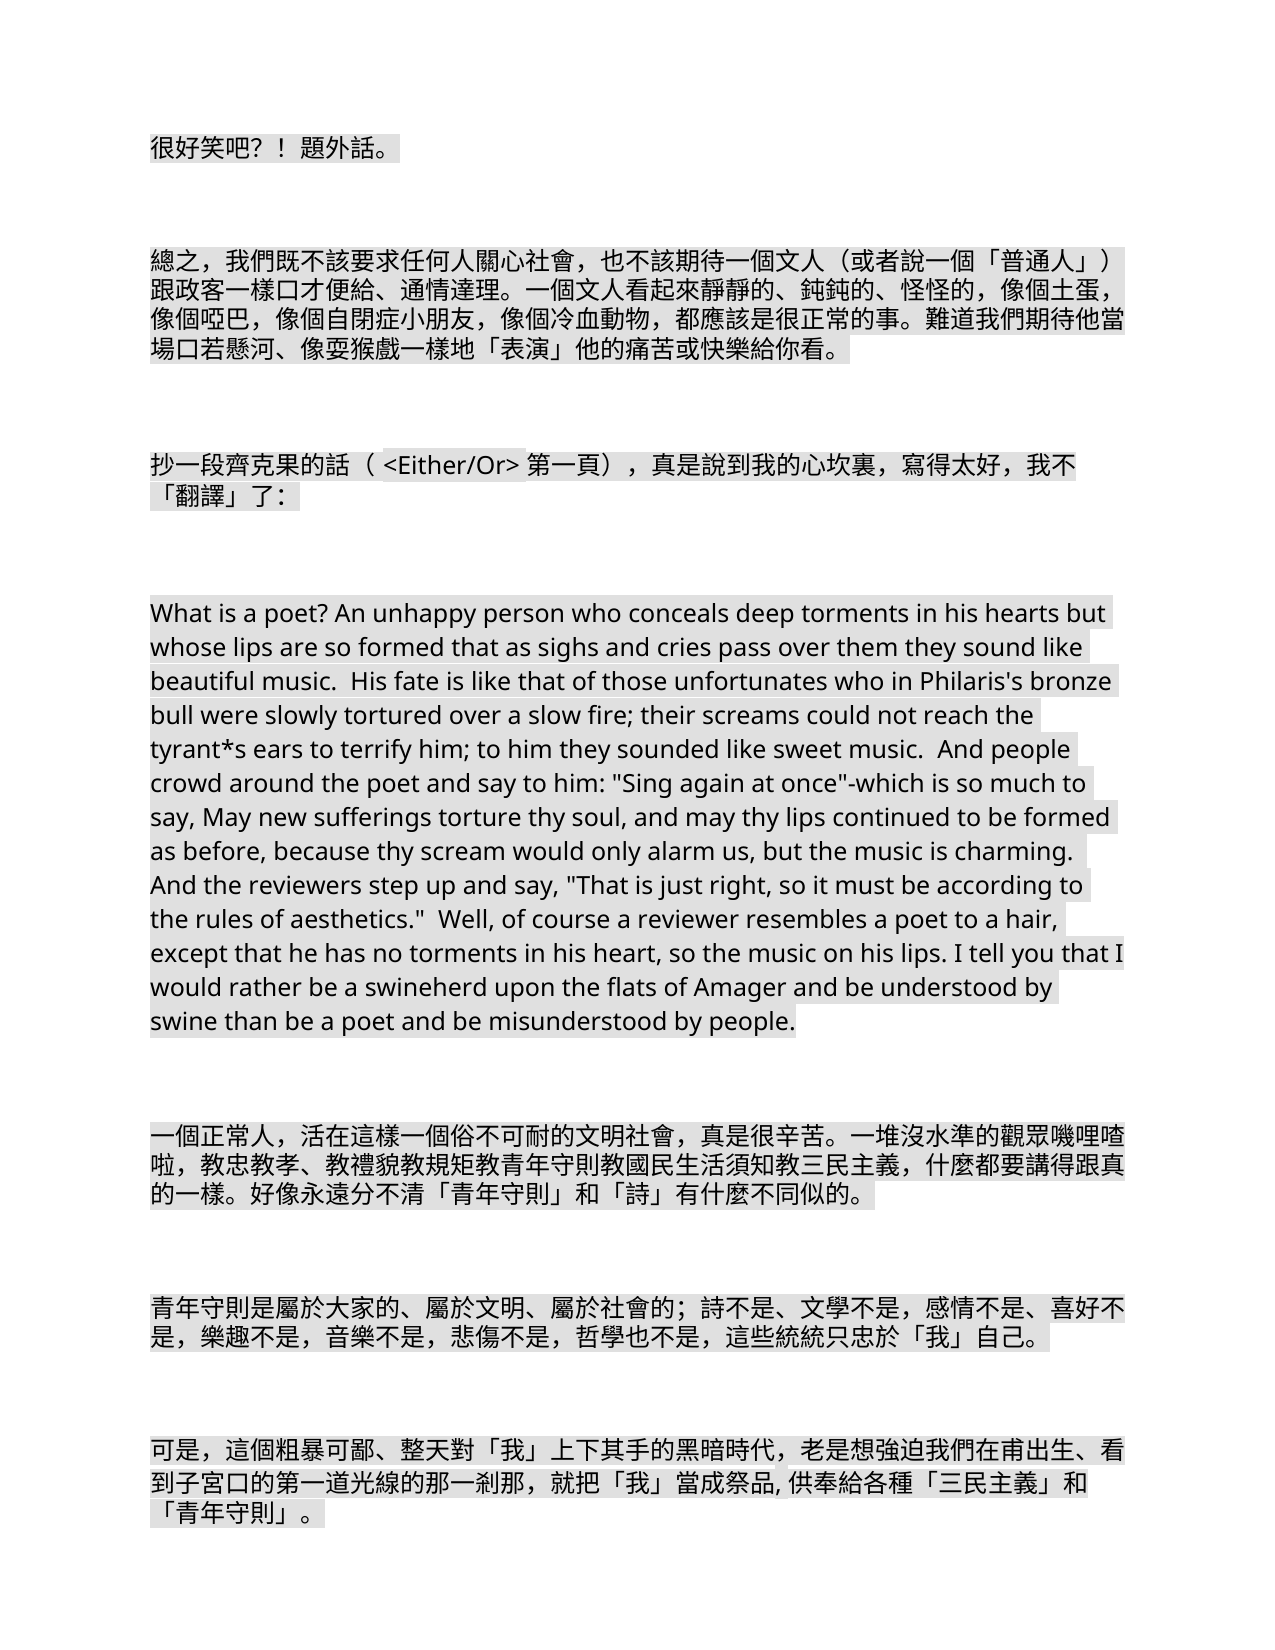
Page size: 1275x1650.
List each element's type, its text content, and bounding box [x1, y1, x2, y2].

text 抄一段齊克果的話（ <Either/Or> 第一頁），真是說到我的心坎裏，寫得太好，我不「翻譯」了： [150, 448, 1125, 511]
text 可是，這個粗暴可鄙、整天對「我」上下其手的黑暗時代，老是想強迫我們在甫出生、看到子宮口的第一道光線的那一剎那，就把「我」當成祭品, 供奉給各種「三民主義」和「青年守則」。 [150, 1436, 1125, 1528]
text 很好笑吧？！題外話。 [150, 134, 1125, 163]
text What is a poet? An unhappy person who conceals deep torments in his hearts but whose lips are so formed that as sighs and cries pass over them they sound like beautiful music. His fate is like that of those unfortunates who in Philaris's bronze bull were slowly tortured over a slow fire; their screams could not reach the tyrant*s ears to terrify him; to him they sounded like sweet music. And people crowd around the poet and say to him: "Sing again at once"-which is so much to say, May new sufferings torture thy soul, and may thy lips continued to be formed as before, because thy scream would only alarm us, but the music is charming. And the reviewers step up and say, "That is just right, so it must be according to the rules of aesthetics." Well, of course a reviewer resembles a poet to a hair, except that he has no torments in his heart, so the music on his lips. I tell you that I would rather be a swineherd upon the flats of Amager and be understood by swine than be a poet and be misunderstood by people. [150, 595, 1125, 1038]
text 青年守則是屬於大家的、屬於文明、屬於社會的；詩不是、文學不是，感情不是、喜好不是，樂趣不是，音樂不是，悲傷不是，哲學也不是，這些統統只忠於「我」自己。 [150, 1294, 1125, 1352]
text 總之，我們既不該要求任何人關心社會，也不該期待一個文人（或者說一個「普通人」）跟政客一樣口才便給、通情達理。一個文人看起來靜靜的、鈍鈍的、怪怪的，像個土蛋，像個啞巴，像個自閉症小朋友，像個冷血動物，都應該是很正常的事。難道我們期待他當場口若懸河、像耍猴戲一樣地「表演」他的痛苦或快樂給你看。 [150, 247, 1125, 364]
text 一個正常人，活在這樣一個俗不可耐的文明社會，真是很辛苦。一堆沒水準的觀眾嘰哩喳啦，教忠教孝、教禮貌教規矩教青年守則教國民生活須知教三民主義，什麼都要講得跟真的一樣。好像永遠分不清「青年守則」和「詩」有什麼不同似的。 [150, 1122, 1125, 1210]
